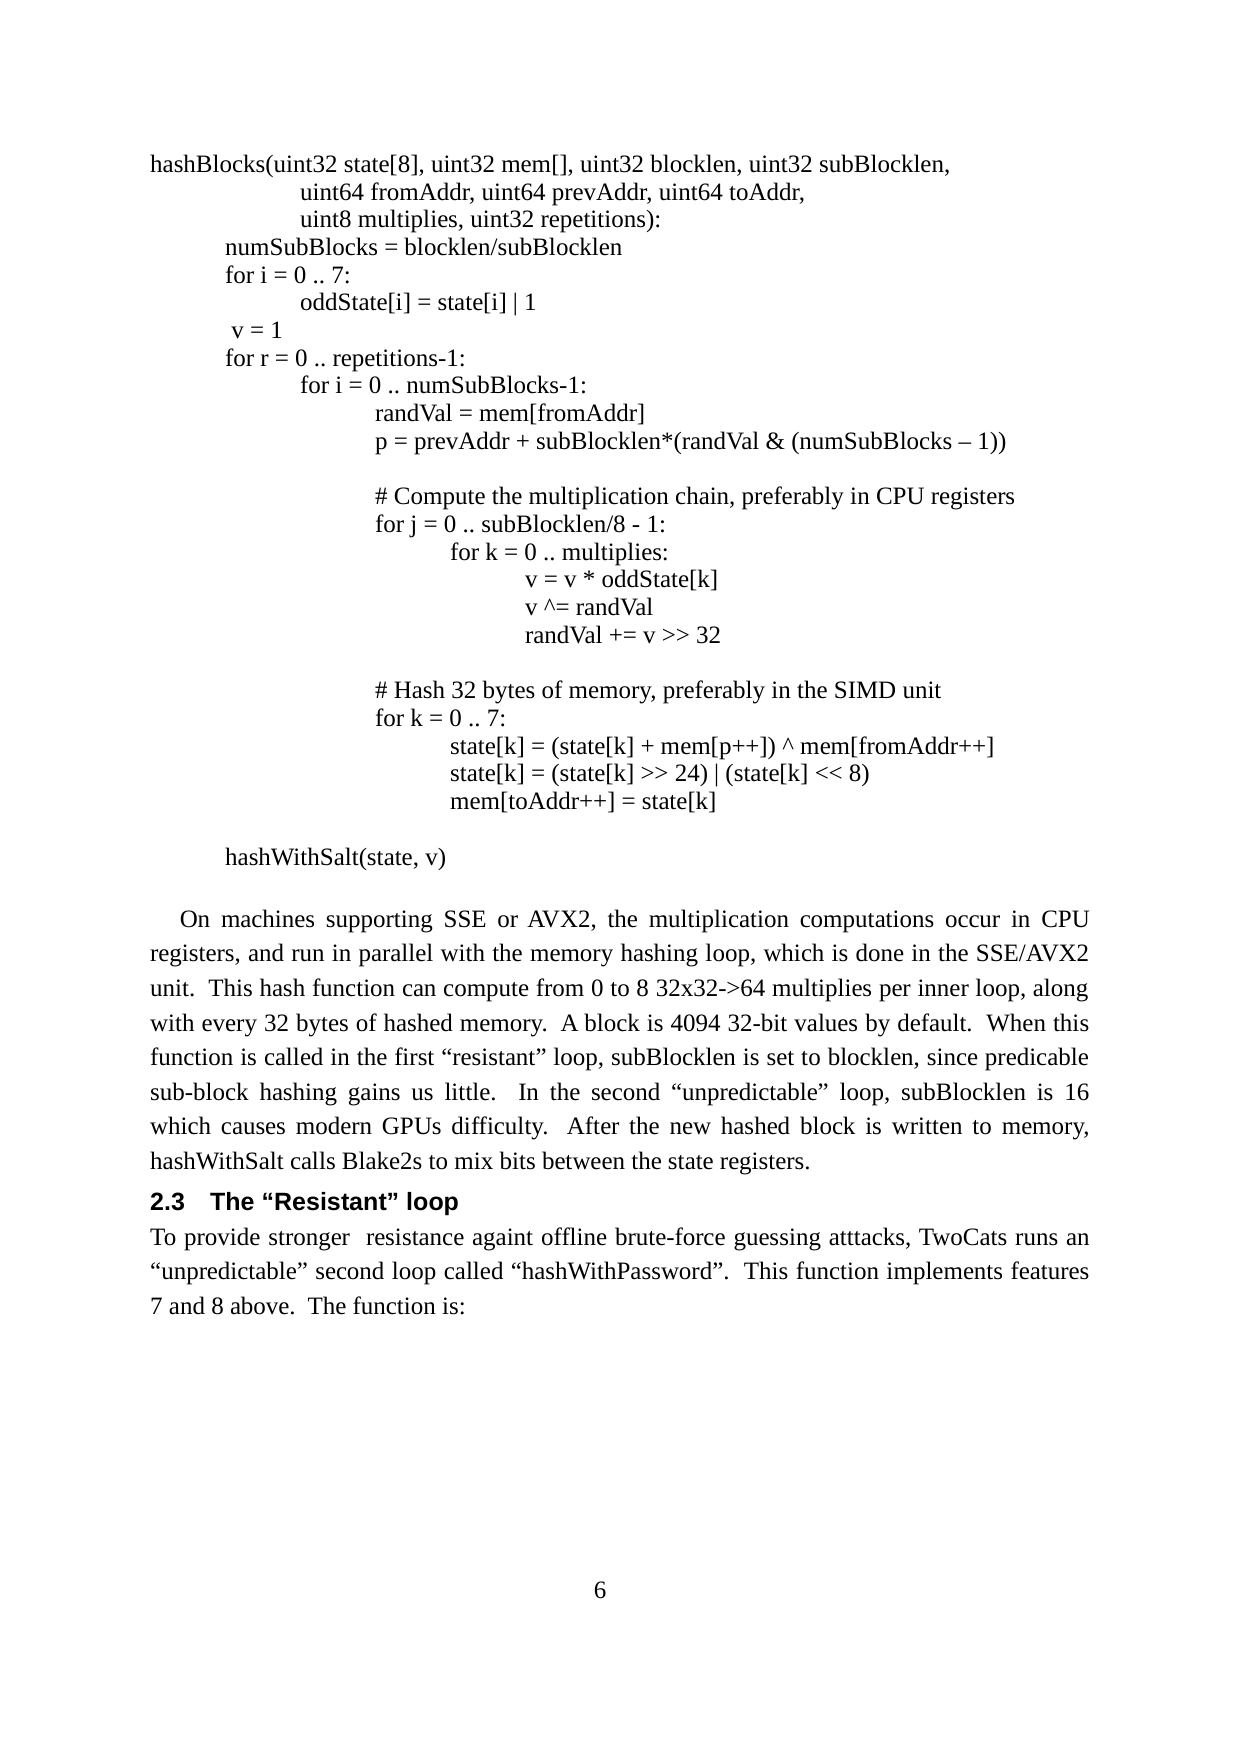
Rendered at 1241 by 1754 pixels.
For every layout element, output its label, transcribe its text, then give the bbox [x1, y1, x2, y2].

text for i = 0 .. numSubBlocks-1: [150, 372, 1091, 399]
text numSubBlocks = blocklen/subBlocklen [150, 233, 1091, 261]
text hashWithSalt(state, v) [150, 843, 1091, 870]
text for r = 0 .. repetitions-1: [150, 344, 1091, 372]
text for k = 0 .. multiplies: [150, 538, 1091, 566]
text randVal = mem[fromAddr] [150, 399, 1091, 427]
text for i = 0 .. 7: [150, 261, 1091, 288]
text hashBlocks(uint32 state[8], uint32 mem[], uint32 blocklen, uint32 subBlocklen, [150, 150, 1091, 178]
text # Hash 32 bytes of memory, preferably in the SIMD unit [150, 676, 1091, 704]
text p = prevAddr + subBlocklen*(randVal & (numSubBlocks – 1)) [150, 427, 1091, 455]
text oddState[i] = state[i] | 1 [150, 288, 1091, 316]
subtitle The “Resistant” loop [150, 1188, 1091, 1216]
text state[k] = (state[k] + mem[p++]) ^ mem[fromAddr++] [150, 732, 1091, 759]
text v = v * oddState[k] [150, 566, 1091, 593]
text uint8 multiplies, uint32 repetitions): [150, 205, 1091, 233]
text randVal += v >> 32 [150, 621, 1091, 649]
text for j = 0 .. subBlocklen/8 - 1: [150, 510, 1091, 538]
text To provide stronger resistance againt offline brute-force guessing atttacks, TwoCats runs an “unpredictable” second loop called “hashWithPassword”. This function implements features 7 and 8 above. The function is: [150, 1223, 1091, 1319]
text v = 1 [150, 316, 1091, 344]
text state[k] = (state[k] >> 24) | (state[k] << 8) [150, 759, 1091, 787]
text for k = 0 .. 7: [150, 704, 1091, 732]
text v ^= randVal [150, 593, 1091, 621]
text On machines supporting SSE or AVX2, the multiplication computations occur in CPU registers, and run in parallel with the memory hashing loop, which is done in the SSE/AVX2 unit. This hash function can compute from 0 to 8 32x32->64 multiplies per inner loop, along with every 32 bytes of hashed memory. A block is 4094 32-bit values by default. When this function is called in the first “resistant” loop, subBlocklen is set to blocklen, since predicable sub-block hashing gains us little. In the second “unpredictable” loop, subBlocklen is 16 which causes modern GPUs difficulty. After the new hashed block is written to memory, hashWithSalt calls Blake2s to mix bits between the state registers. [150, 905, 1091, 1175]
text uint64 fromAddr, uint64 prevAddr, uint64 toAddr, [150, 178, 1091, 205]
text # Compute the multiplication chain, preferably in CPU registers [150, 482, 1091, 510]
text mem[toAddr++] = state[k] [150, 787, 1091, 815]
